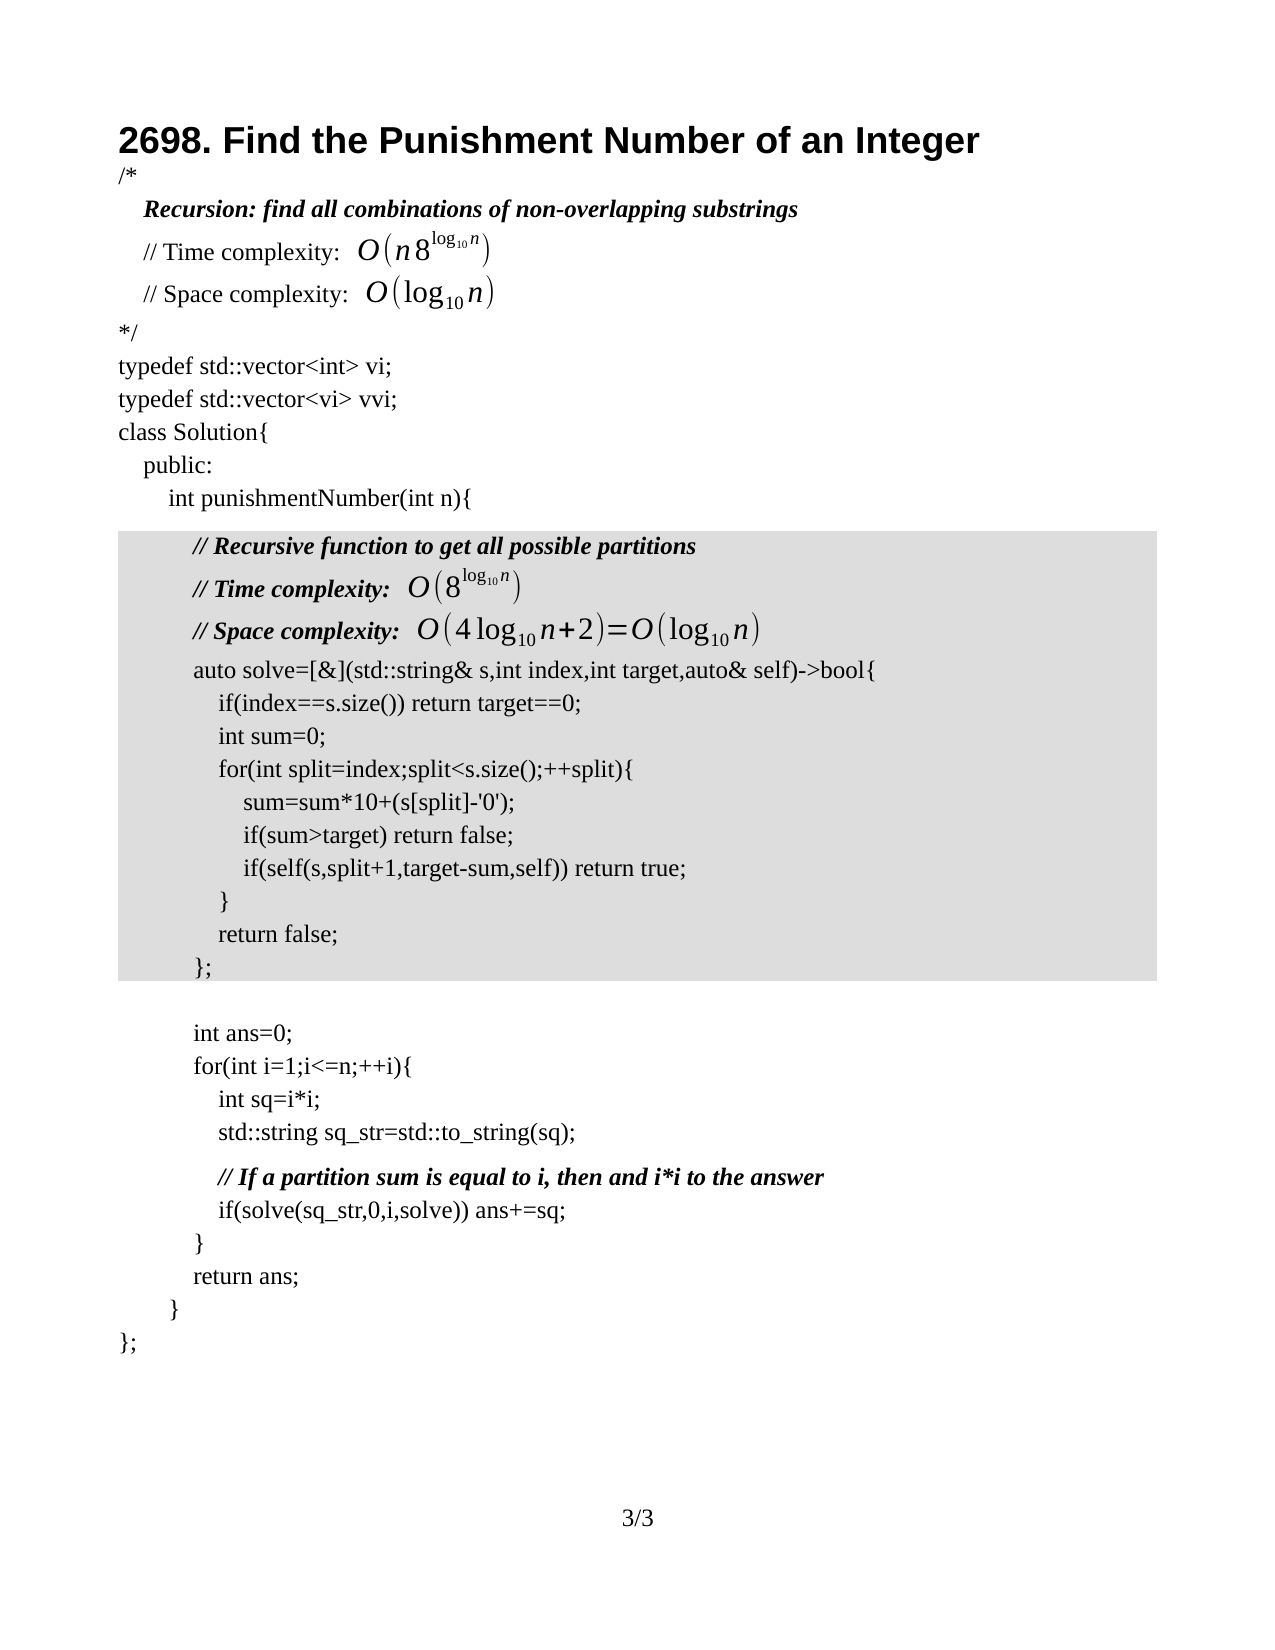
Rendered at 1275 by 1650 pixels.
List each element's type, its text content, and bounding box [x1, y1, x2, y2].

subtitle 2698. Find the Punishment Number of an Integer [118, 118, 1157, 161]
text typedef std::vector<vi> vvi; [118, 384, 1157, 413]
text } [118, 1294, 1157, 1323]
text sum=sum*10+(s[split]-'0'); [118, 787, 1157, 816]
text // Recursive function to get all possible partitions [118, 531, 1157, 560]
text typedef std::vector<int> vi; [118, 351, 1157, 380]
text int sum=0; [118, 721, 1157, 749]
text if(sum>target) return false; [118, 820, 1157, 848]
text // If a partition sum is equal to i, then and i*i to the answer [118, 1162, 1157, 1191]
text // Space complexity: [118, 610, 1157, 650]
text // Time complexity: [118, 564, 1157, 606]
text return ans; [118, 1261, 1157, 1290]
text } [118, 1228, 1157, 1257]
text class Solution{ [118, 417, 1157, 446]
text int ans=0; [118, 1018, 1157, 1047]
text // Time complexity: [118, 227, 1157, 269]
text int sq=i*i; [118, 1084, 1157, 1113]
text if(solve(sq_str,0,i,solve)) ans+=sq; [118, 1195, 1157, 1224]
text */ [118, 318, 1157, 347]
text auto solve=[&](std::string& s,int index,int target,auto& self)->bool{ [118, 655, 1157, 683]
text // Space complexity: [118, 274, 1157, 314]
text /* [118, 161, 1157, 190]
text }; [118, 1327, 1157, 1356]
text int punishmentNumber(int n){ [118, 483, 1157, 512]
text } [118, 886, 1157, 914]
text if(index==s.size()) return target==0; [118, 688, 1157, 716]
text std::string sq_str=std::to_string(sq); [118, 1117, 1157, 1146]
text if(self(s,split+1,target-sum,self)) return true; [118, 853, 1157, 882]
text for(int split=index;split<s.size();++split){ [118, 754, 1157, 782]
text public: [118, 450, 1157, 479]
text Recursion: find all combinations of non-overlapping substrings [118, 194, 1157, 223]
text for(int i=1;i<=n;++i){ [118, 1051, 1157, 1080]
text }; [118, 952, 1157, 981]
text return false; [118, 919, 1157, 948]
